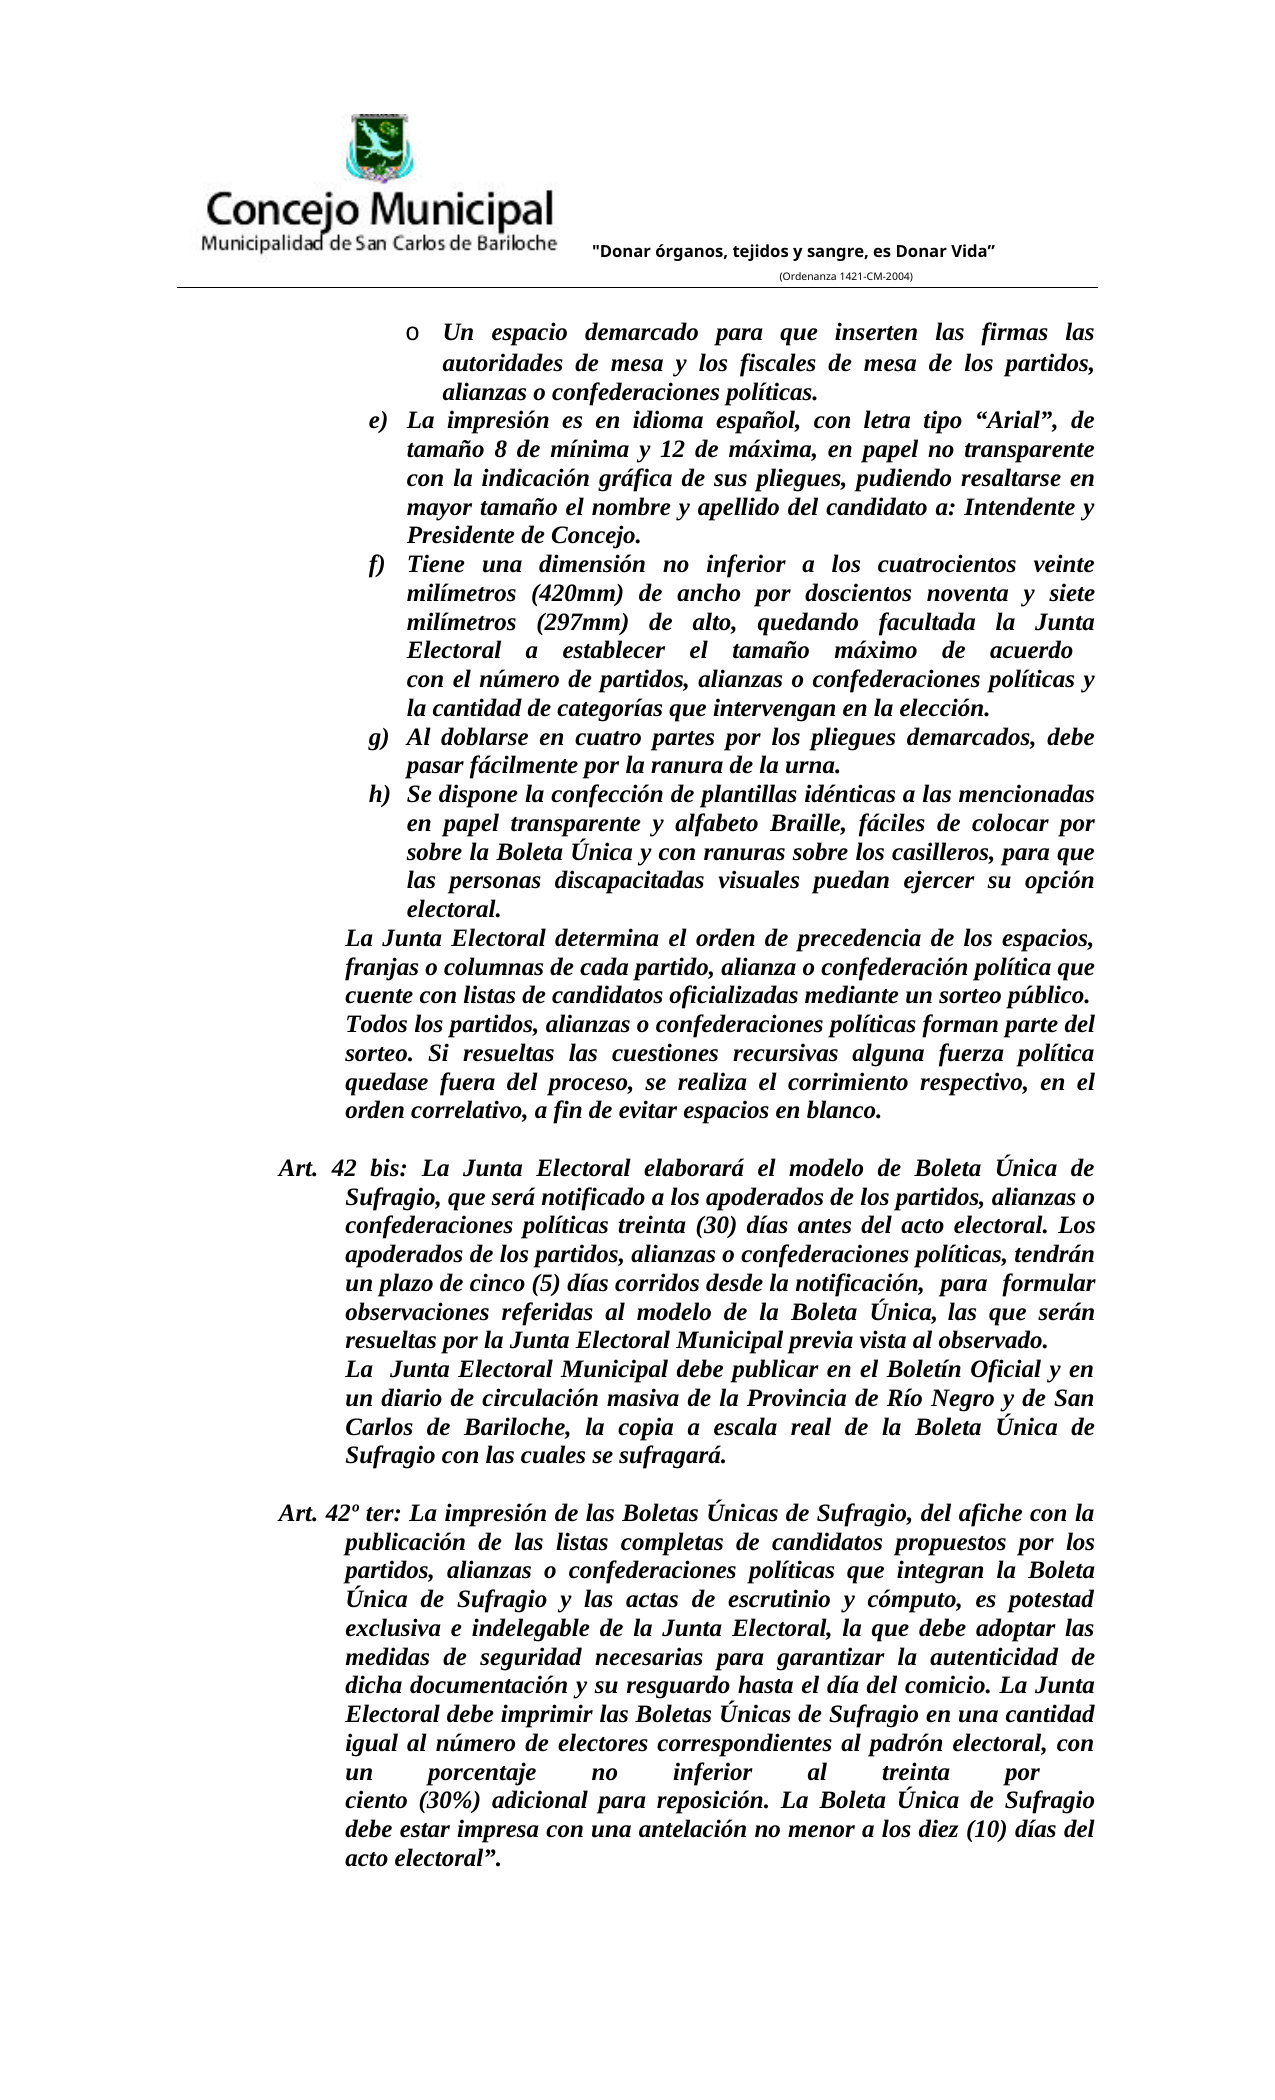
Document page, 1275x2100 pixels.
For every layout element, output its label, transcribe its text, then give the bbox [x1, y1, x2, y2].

table_cell [170, 317, 279, 1872]
picture [177, 114, 589, 264]
table_cell “Aprobación de la Boleta Única de Sufragio: aprobado el modelo de Boleta Única de Sufragio los ejemplares que reenvíen con la urna a cada mesa estarán sellados con la siguiente leyenda: “OFICIALIZADA POR LA JUNTA ELECTORAL MUNICIPAL PARA LA ELECCIÓN DE LA FECHA…” y rubricada por la misma. La Boleta Única de Sufragio debe ser confeccionada observando los siguientes requisitos en su contenido y diseño: Anverso: El año en que la elección se lleva a cabo; La individualización de los circuitos electorales; La indicación del número de mesa y escuela; Número de lista correspondiente a cada partido en la elección. Reverso: Las instrucciones para la emisión del voto; Un espacio demarcado para que inserten las firmas las autoridades de mesa y los fiscales de mesa de los partidos, alianzas o confederaciones políticas. La impresión es en idioma español, con letra tipo “Arial”, de tamaño 8 de mínima y 12 de máxima, en papel no transparente con la indicación gráfica de sus pliegues, pudiendo resaltarse en mayor tamaño el nombre y apellido del candidato a: Intendente y Presidente de Concejo. Tiene una dimensión no inferior a los cuatrocientos veinte milímetros (420mm) de ancho por doscientos noventa y siete milímetros (297mm) de alto, quedando facultada la Junta Electoral a establecer el tamaño máximo de acuerdo con el número de partidos, alianzas o confederaciones políticas y la cantidad de categorías que intervengan en la elección. Al doblarse en cuatro partes por los pliegues demarcados, debe pasar fácilmente por la ranura de la urna. Se dispone la confección de plantillas idénticas a las mencionadas en papel transparente y alfabeto Braille, fáciles de colocar por sobre la Boleta Única y con ranuras sobre los casilleros, para que las personas discapacitadas visuales puedan ejercer su opción electoral. La Junta Electoral determina el orden de precedencia de los espacios, franjas o columnas de cada partido, alianza o confederación política que cuente con listas de candidatos oficializadas mediante un sorteo público. Todos los partidos, alianzas o confederaciones políticas forman parte del sorteo. Si resueltas las cuestiones recursivas alguna fuerza política quedase fuera del proceso, se realiza el corrimiento respectivo, en el orden correlativo, a fin de evitar espacios en blanco. Art. 42 bis: La Junta Electoral elaborará el modelo de Boleta Única de Sufragio, que será notificado a los apoderados de los partidos, alianzas o confederaciones políticas treinta (30) días antes del acto electoral. Los apoderados de los partidos, alianzas o confederaciones políticas, tendrán un plazo de cinco (5) días corridos desde la notificación, para formular observaciones referidas al modelo de la Boleta Única, las que serán resueltas por la Junta Electoral Municipal previa vista al observado. La Junta Electoral Municipal debe publicar en el Boletín Oficial y en un diario de circulación masiva de la Provincia de Río Negro y de San Carlos de Bariloche, la copia a escala real de la Boleta Única de Sufragio con las cuales se sufragará. Art. 42º ter: La impresión de las Boletas Únicas de Sufragio, del afiche con la publicación de las listas completas de candidatos propuestos por los partidos, alianzas o confederaciones políticas que integran la Boleta Única de Sufragio y las actas de escrutinio y cómputo, es potestad exclusiva e indelegable de la Junta Electoral, la que debe adoptar las medidas de seguridad necesarias para garantizar la autenticidad de dicha documentación y su resguardo hasta el día del comicio. La Junta Electoral debe imprimir las Boletas Únicas de Sufragio en una cantidad igual al número de electores correspondientes al padrón electoral, con un porcentaje no inferior al treinta por ciento (30%) adicional para reposición. La Boleta Única de Sufragio debe estar impresa con una antelación no menor a los diez (10) días del acto electoral”. (Texto según Ordenanza 2421-CM-13). [279, 317, 1105, 1872]
